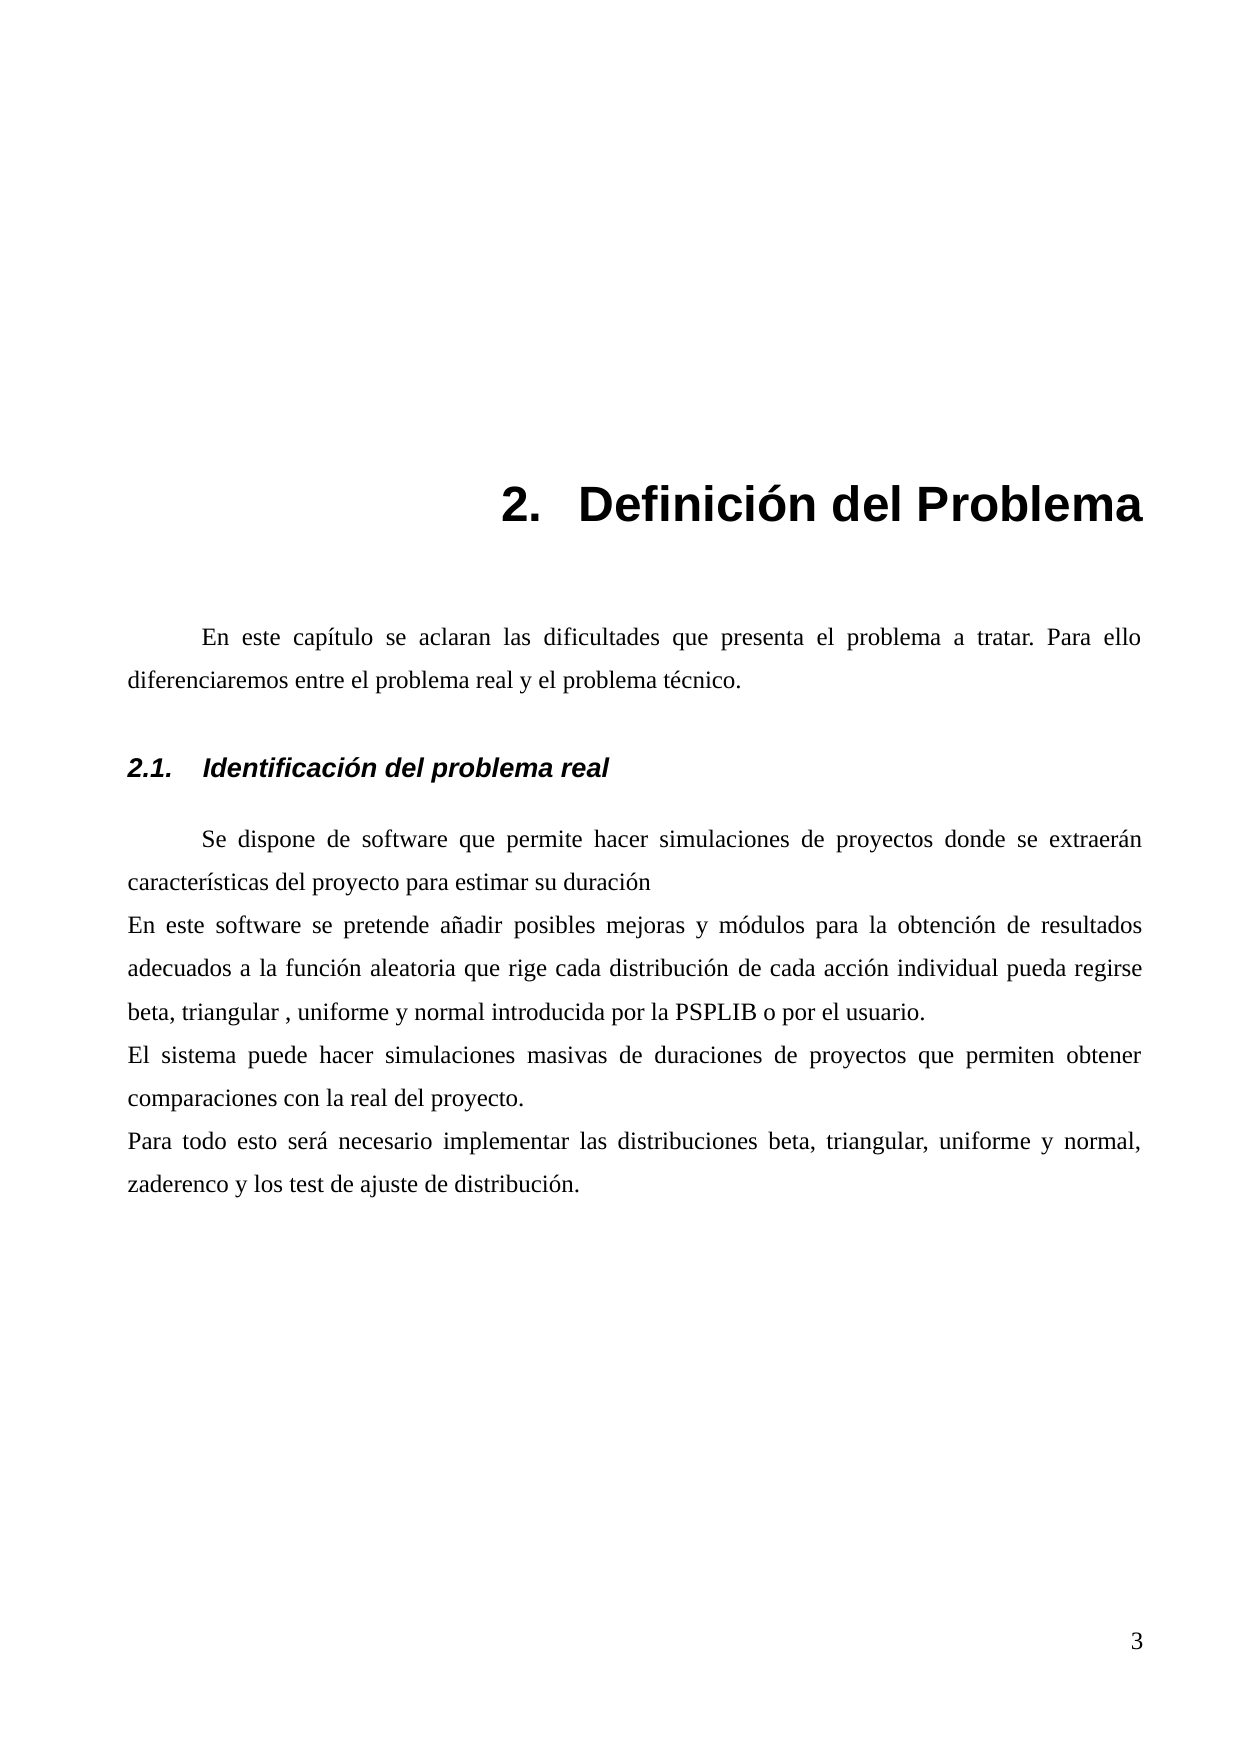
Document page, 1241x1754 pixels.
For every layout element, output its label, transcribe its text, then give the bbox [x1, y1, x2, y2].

text En este software se pretende añadir posibles mejoras y módulos para la obtención de resultados adecuados a la función aleatoria que rige cada distribución de cada acción individual pueda regirse beta, triangular , uniforme y normal introducida por la PSPLIB o por el usuario. [127, 910, 1143, 1025]
subtitle Definición del Problema [127, 475, 1143, 532]
text El sistema puede hacer simulaciones masivas de duraciones de proyectos que permiten obtener comparaciones con la real del proyecto. [127, 1040, 1143, 1112]
text Se dispone de software que permite hacer simulaciones de proyectos donde se extraerán características del proyecto para estimar su duración [127, 824, 1143, 896]
subtitle Identificación del problema real [127, 752, 1143, 783]
text Para todo esto será necesario implementar las distribuciones beta, triangular, uniforme y normal, zaderenco y los test de ajuste de distribución. [127, 1126, 1143, 1198]
text En este capítulo se aclaran las dificultades que presenta el problema a tratar. Para ello diferenciaremos entre el problema real y el problema técnico. [127, 622, 1143, 694]
